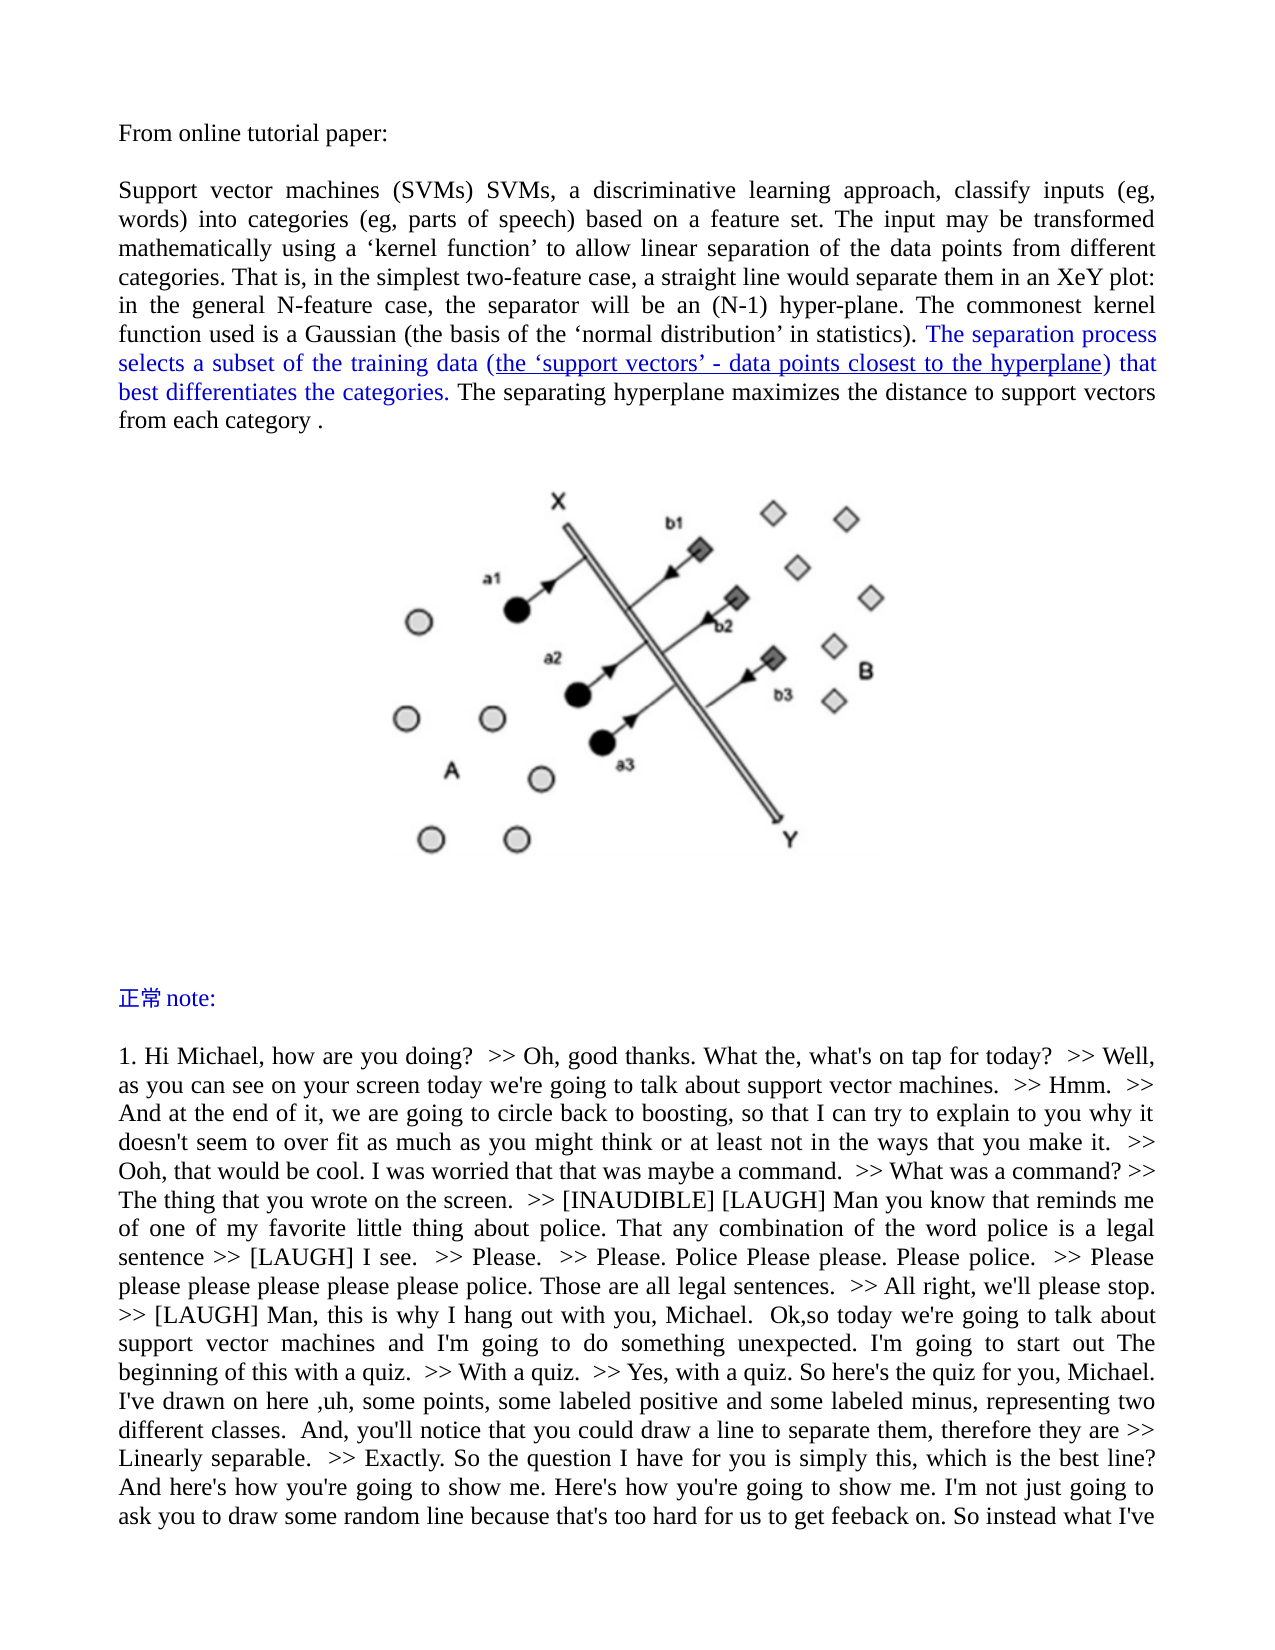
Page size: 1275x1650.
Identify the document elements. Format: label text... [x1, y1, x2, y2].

picture [360, 463, 915, 868]
text Support vector machines (SVMs) SVMs, a discriminative learning approach, classify inputs (eg, words) into categories (eg, parts of speech) based on a feature set. The input may be transformed mathematically using a ‘kernel function’ to allow linear separation of the data points from different categories. That is, in the simplest two-feature case, a straight line would separate them in an XeY plot: in the general N-feature case, the separator will be an (N-1) hyper-plane. The commonest kernel function used is a Gaussian (the basis of the ‘normal distribution’ in statistics). The separation process selects a subset of the training data (the ‘support vectors’ - data points closest to the hyperplane) that best differentiates the categories. The separating hyperplane maximizes the distance to support vectors from each category . [118, 176, 1157, 434]
text 1. Hi Michael, how are you doing? >> Oh, good thanks. What the, what's on tap for today? >> Well, as you can see on your screen today we're going to talk about support vector machines. >> Hmm. >> And at the end of it, we are going to circle back to boosting, so that I can try to explain to you why it doesn't seem to over fit as much as you might think or at least not in the ways that you make it. >> Ooh, that would be cool. I was worried that that was maybe a command. >> What was a command? >> The thing that you wrote on the screen. >> [INAUDIBLE] [LAUGH] Man you know that reminds me of one of my favorite little thing about police. That any combination of the word police is a legal sentence >> [LAUGH] I see. >> Please. >> Please. Police Please please. Please police. >> Please please please please please please police. Those are all legal sentences. >> All right, we'll please stop. >> [LAUGH] Man, this is why I hang out with you, Michael. Ok,so today we're going to talk about support vector machines and I'm going to do something unexpected. I'm going to start out The beginning of this with a quiz. >> With a quiz. >> Yes, with a quiz. So here's the quiz for you, Michael. I've drawn on here ,uh, some points, some labeled positive and some labeled minus, representing two different classes. And, you'll notice that you could draw a line to separate them, therefore they are >> Linearly separable. >> Exactly. So the question I have for you is simply this, which is the best line? And here's how you're going to show me. Here's how you're going to show me. I'm not just going to ask you to draw some random line because that's too hard for us to get feeback on. So instead what I've [118, 1041, 1157, 1530]
text From online tutorial paper: [118, 118, 1157, 147]
text 正常note: [118, 981, 1157, 1012]
